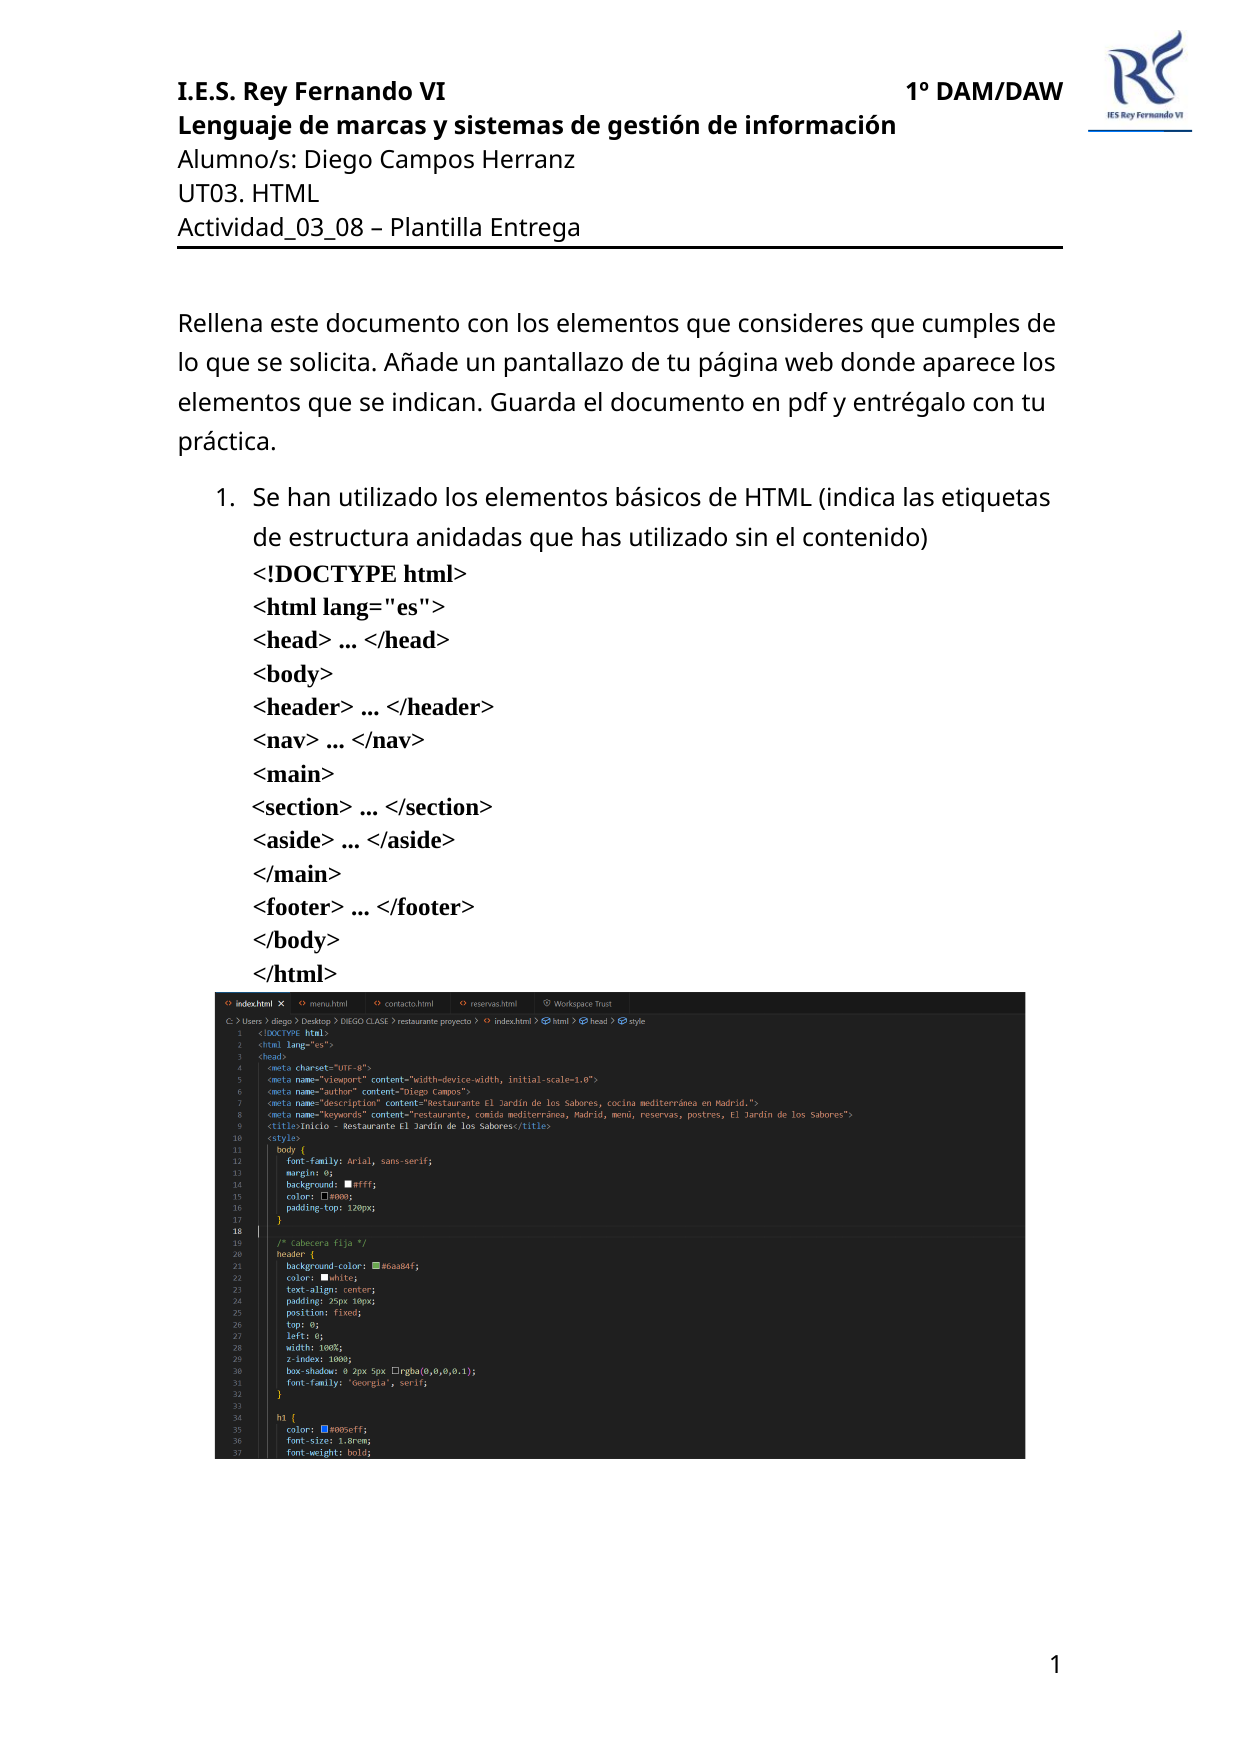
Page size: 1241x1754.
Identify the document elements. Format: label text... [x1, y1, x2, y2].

list <main> [252, 759, 1063, 788]
list <body> [252, 659, 1063, 688]
list <nav> ... </nav> [252, 726, 1063, 754]
list </body> [252, 926, 1063, 954]
list <footer> ... </footer> [252, 892, 1063, 921]
list </html> [252, 959, 1063, 988]
list </main> [252, 859, 1063, 888]
picture [214, 992, 1026, 1459]
list <html lang="es"> [252, 592, 1063, 621]
list <!DOCTYPE html> [252, 559, 1063, 588]
text Rellena este documento con los elementos que consideres que cumples de lo que se solicita. Añade un pantallazo de tu página web donde aparece los elementos que se indican. Guarda el documento en pdf y entrégalo con tu práctica. [177, 305, 1063, 458]
list <head> ... </head> [252, 626, 1063, 654]
picture [1084, 30, 1193, 132]
list <header> ... </header> [252, 692, 1063, 721]
list <aside> ... </aside> [252, 826, 1063, 854]
list <section> ... </section> [177, 792, 1063, 821]
list Se han utilizado los elementos básicos de HTML (indica las etiquetas de estructura anidadas que has utilizado sin el contenido) [215, 480, 1063, 553]
